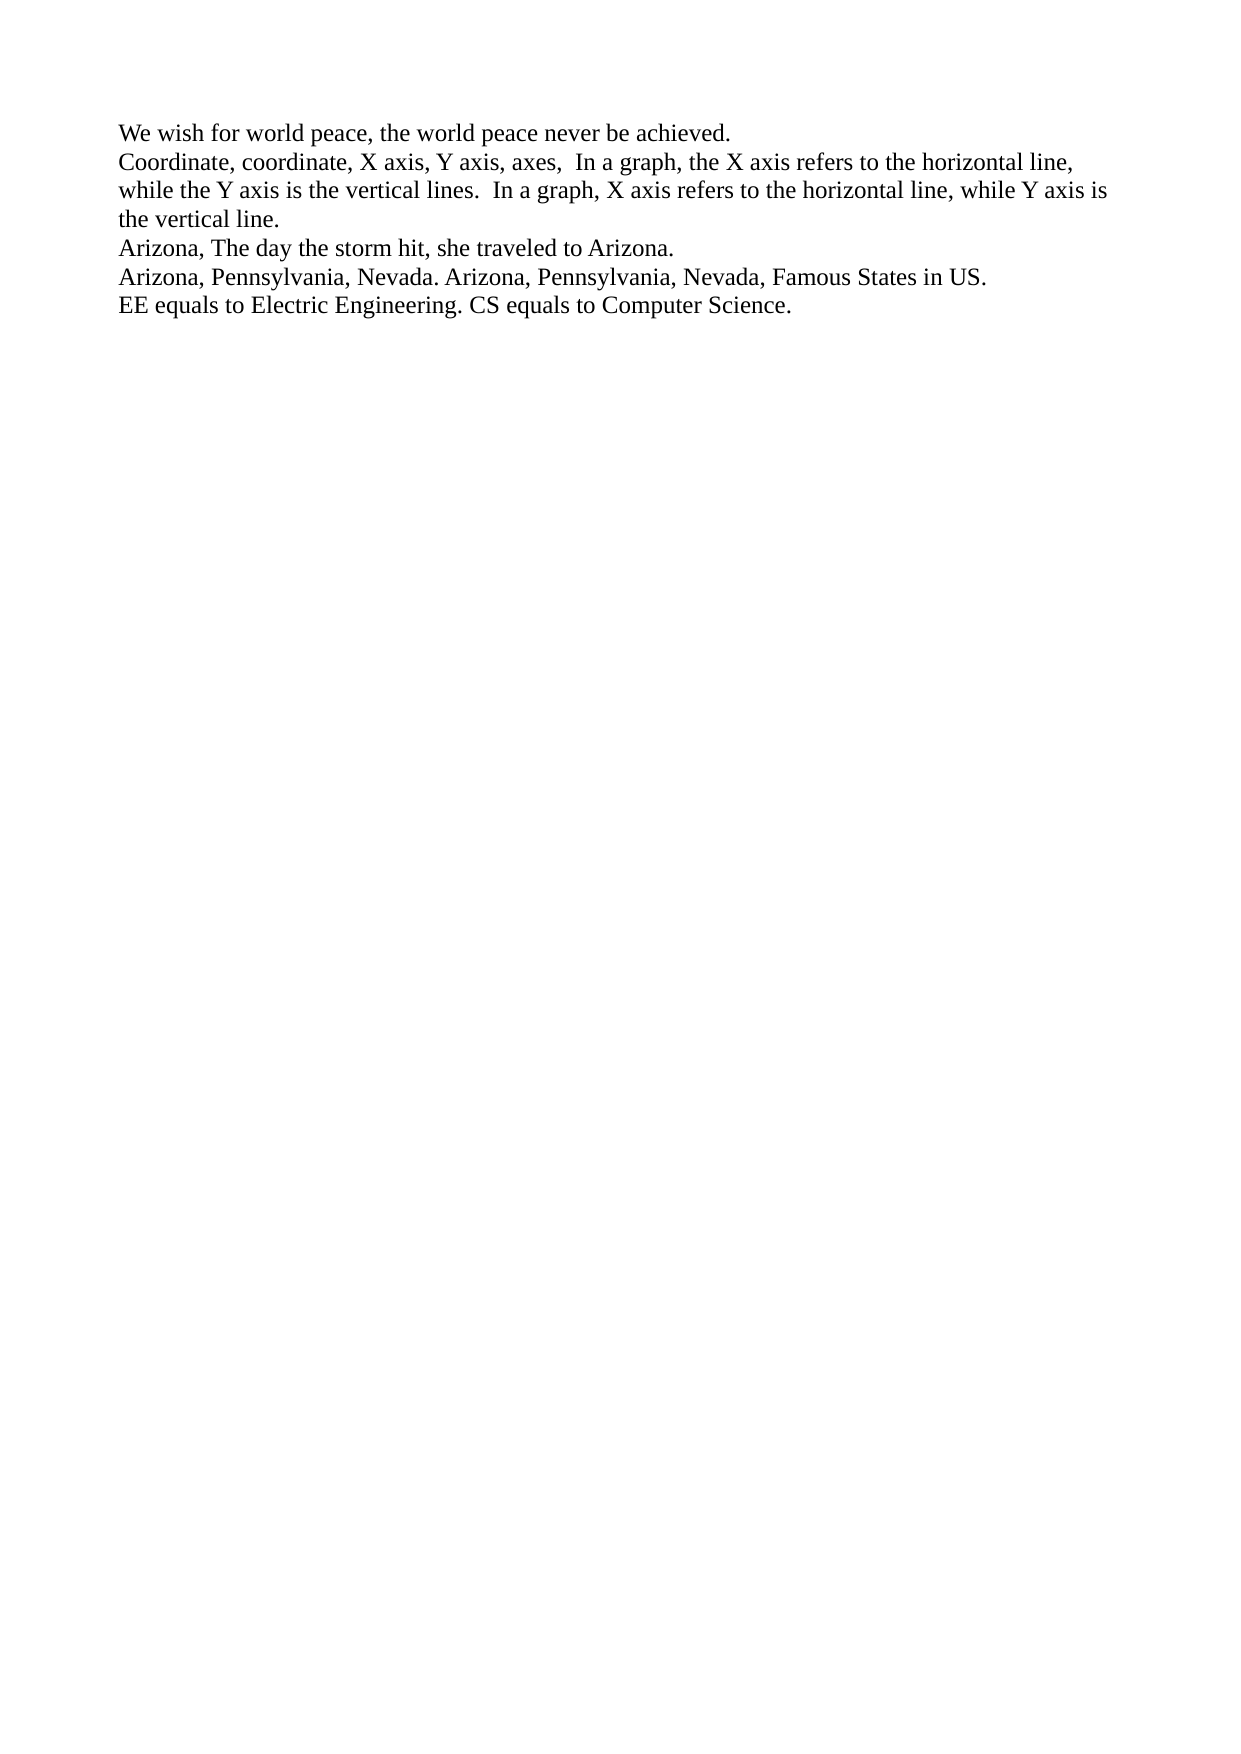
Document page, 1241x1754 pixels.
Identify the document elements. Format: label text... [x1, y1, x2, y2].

text Arizona, The day the storm hit, she traveled to Arizona. [118, 233, 1122, 262]
text We wish for world peace, the world peace never be achieved. [118, 118, 1122, 147]
text EE equals to Electric Engineering. CS equals to Computer Science. [118, 291, 1122, 319]
text Arizona, Pennsylvania, Nevada. Arizona, Pennsylvania, Nevada, Famous States in US. [118, 262, 1122, 291]
text Coordinate, coordinate, X axis, Y axis, axes, In a graph, the X axis refers to the horizontal line, while the Y axis is the vertical lines. In a graph, X axis refers to the horizontal line, while Y axis is the vertical line. [118, 147, 1122, 233]
